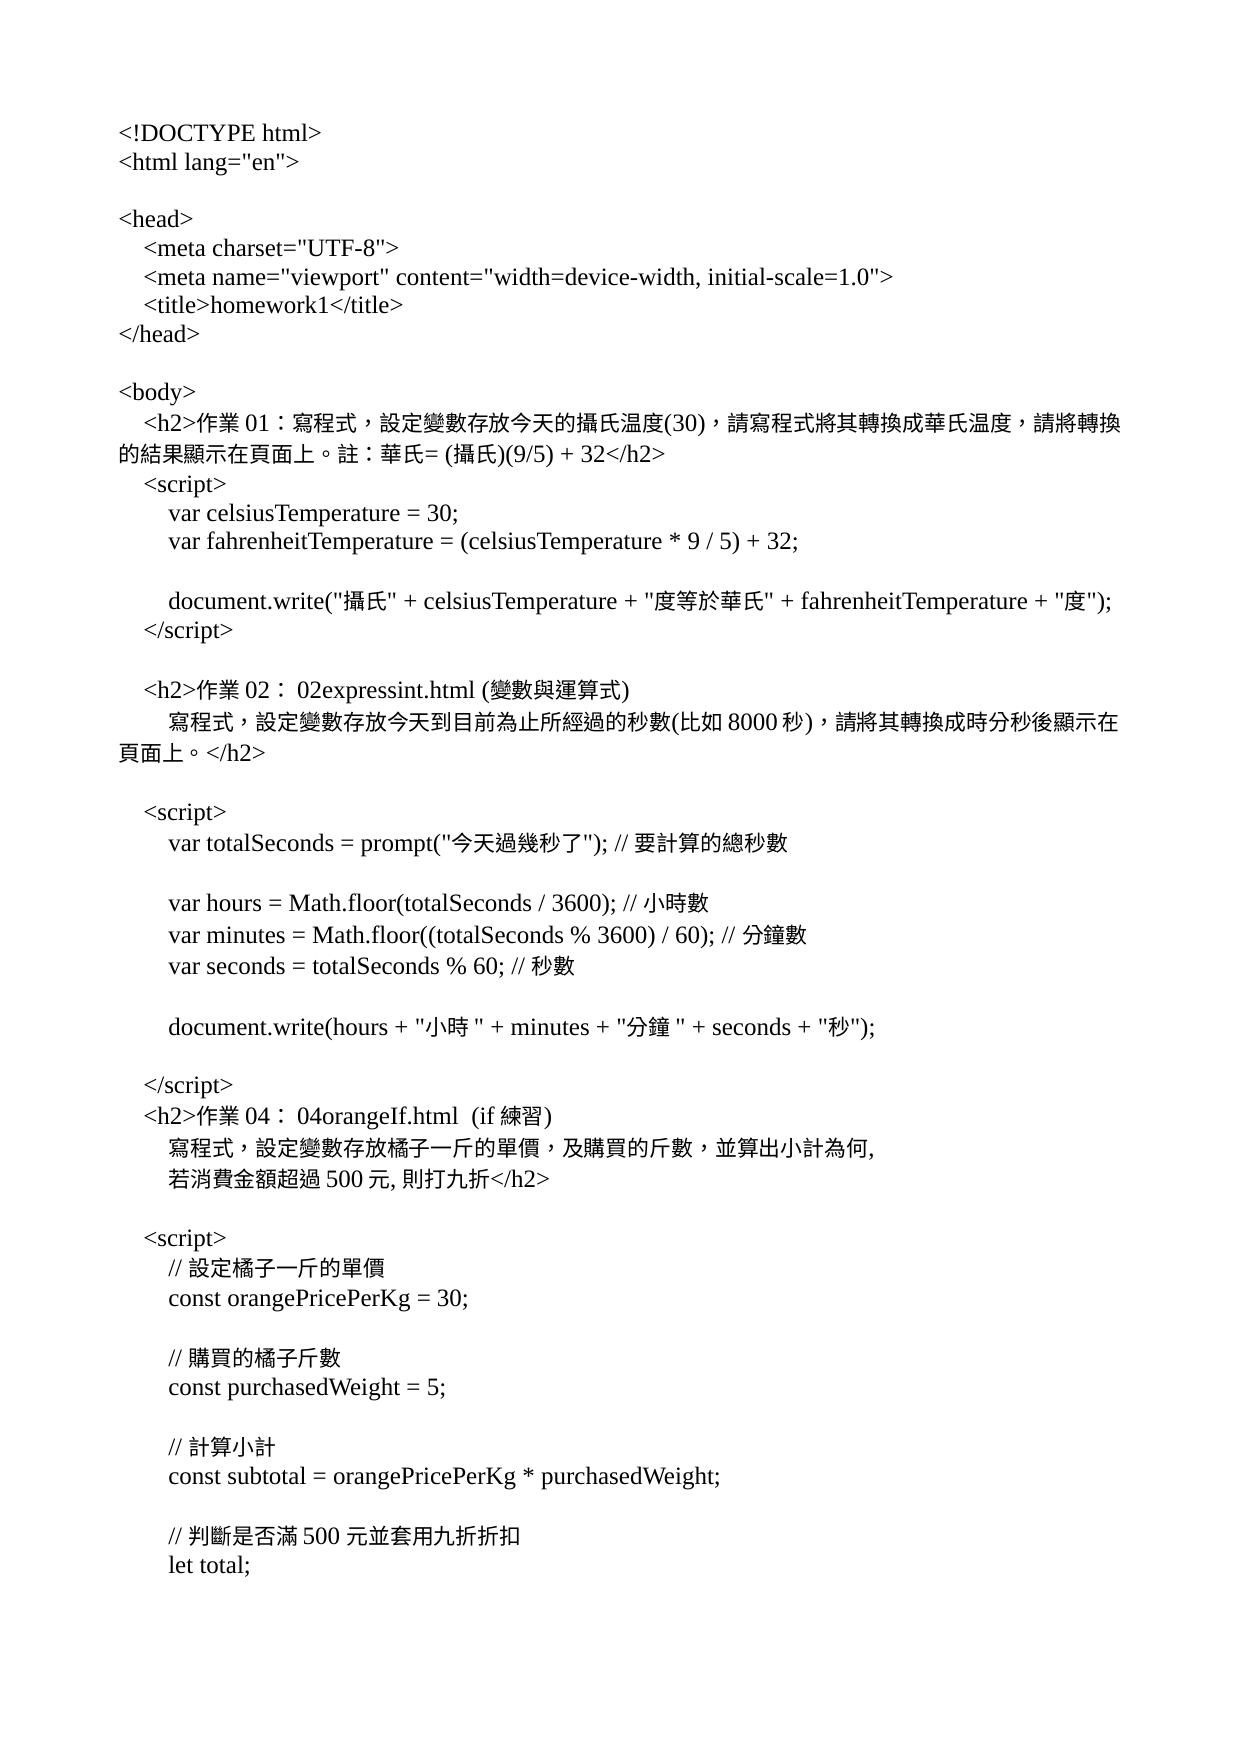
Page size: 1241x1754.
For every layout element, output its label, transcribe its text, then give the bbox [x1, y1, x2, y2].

text document.write(hours + "小時 " + minutes + "分鐘 " + seconds + "秒"); [118, 1010, 1122, 1041]
text <h2>作業 04： 04orangeIf.html (if練習) [118, 1099, 1122, 1131]
text <html lang="en"> [118, 147, 1122, 176]
text // 判斷是否滿 500 元並套用九折折扣 [118, 1519, 1122, 1551]
text let total; [118, 1551, 1122, 1579]
text var totalSeconds = prompt("今天過幾秒了"); // 要計算的總秒數 [118, 826, 1122, 857]
text document.write("攝氏" + celsiusTemperature + "度等於華氏" + fahrenheitTemperature + "度"); [118, 584, 1122, 616]
text const purchasedWeight = 5; [118, 1372, 1122, 1401]
text <h2>作業 01：寫程式，設定變數存放今天的攝氏温度(30)，請寫程式將其轉換成華氏温度，請將轉換的結果顯示在頁面上。註：華氏= (攝氏)(9/5) + 32</h2> [118, 406, 1122, 469]
text <meta charset="UTF-8"> [118, 233, 1122, 262]
text <meta name="viewport" content="width=device-width, initial-scale=1.0"> [118, 262, 1122, 291]
text const orangePricePerKg = 30; [118, 1283, 1122, 1312]
text // 設定橘子一斤的單價 [118, 1251, 1122, 1283]
text <script> [118, 469, 1122, 498]
text 寫程式，設定變數存放橘子一斤的單價，及購買的斤數，並算出小計為何, [118, 1131, 1122, 1162]
text var seconds = totalSeconds % 60; // 秒數 [118, 949, 1122, 981]
text </script> [118, 616, 1122, 644]
text <script> [118, 1223, 1122, 1251]
text var hours = Math.floor(totalSeconds / 3600); // 小時數 [118, 886, 1122, 918]
text <title>homework1</title> [118, 291, 1122, 319]
text </head> [118, 319, 1122, 348]
text <script> [118, 797, 1122, 826]
text <h2>作業 02： 02expressint.html (變數與運算式) [118, 673, 1122, 705]
text var celsiusTemperature = 30; [118, 498, 1122, 526]
text </script> [118, 1070, 1122, 1099]
text const subtotal = orangePricePerKg * purchasedWeight; [118, 1461, 1122, 1490]
text var minutes = Math.floor((totalSeconds % 3600) / 60); // 分鐘數 [118, 918, 1122, 949]
text <!DOCTYPE html> [118, 118, 1122, 147]
text // 購買的橘子斤數 [118, 1341, 1122, 1372]
text // 計算小計 [118, 1430, 1122, 1461]
text 若消費金額超過500元, 則打九折</h2> [118, 1162, 1122, 1194]
text 寫程式，設定變數存放今天到目前為止所經過的秒數(比如8000秒)，請將其轉換成時分秒後顯示在頁面上。</h2> [118, 705, 1122, 768]
text <head> [118, 204, 1122, 233]
text <body> [118, 377, 1122, 406]
text var fahrenheitTemperature = (celsiusTemperature * 9 / 5) + 32; [118, 526, 1122, 555]
